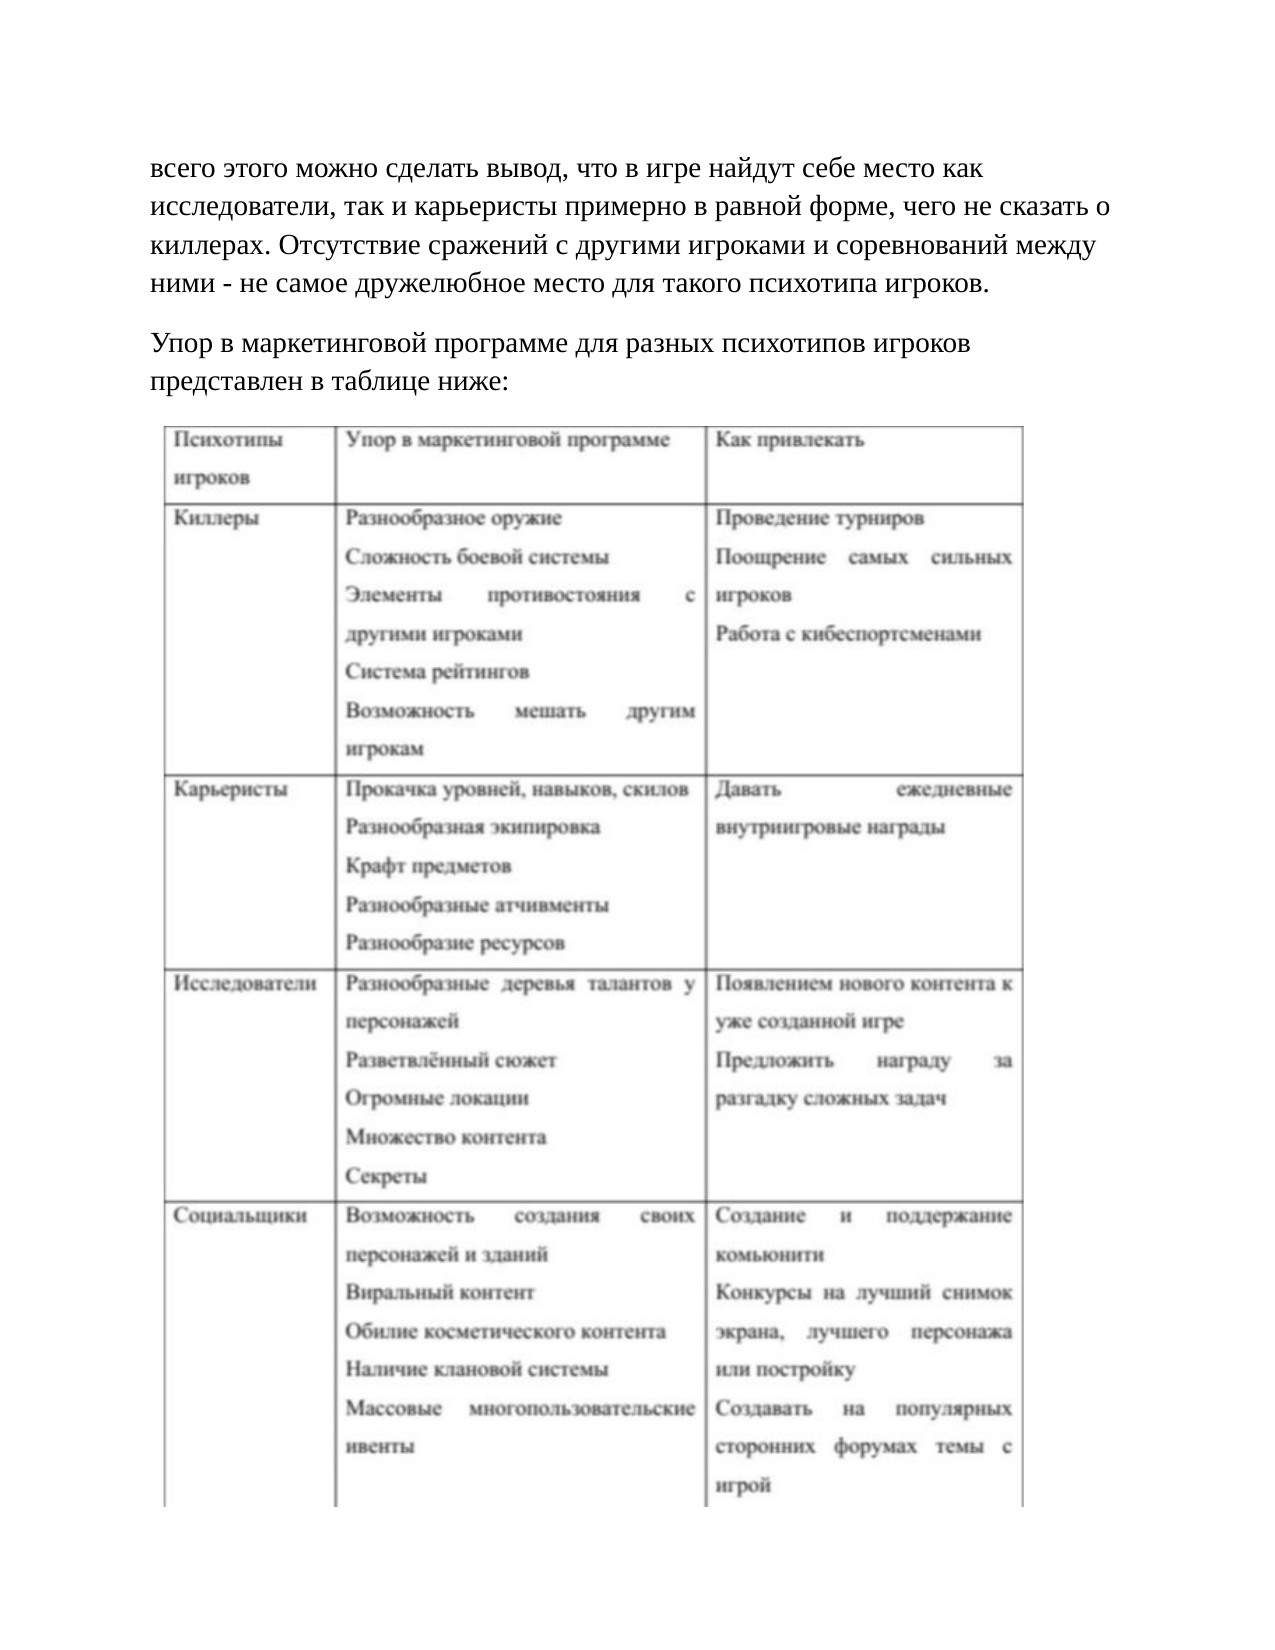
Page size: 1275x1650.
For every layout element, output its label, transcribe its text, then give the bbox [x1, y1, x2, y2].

text всего этого можно сделать вывод, что в игре найдут себе место как исследователи, так и карьеристы примерно в равной форме, чего не сказать о киллерах. Отсутствие сражений с другими игроками и соревнований между ними - не самое дружелюбное место для такого психотипа игроков. [150, 150, 1125, 299]
picture [163, 426, 1024, 1507]
text Упор в маркетинговой программе для разных психотипов игроков представлен в таблице ниже: [150, 325, 1125, 397]
text [1024, 732, 1125, 766]
